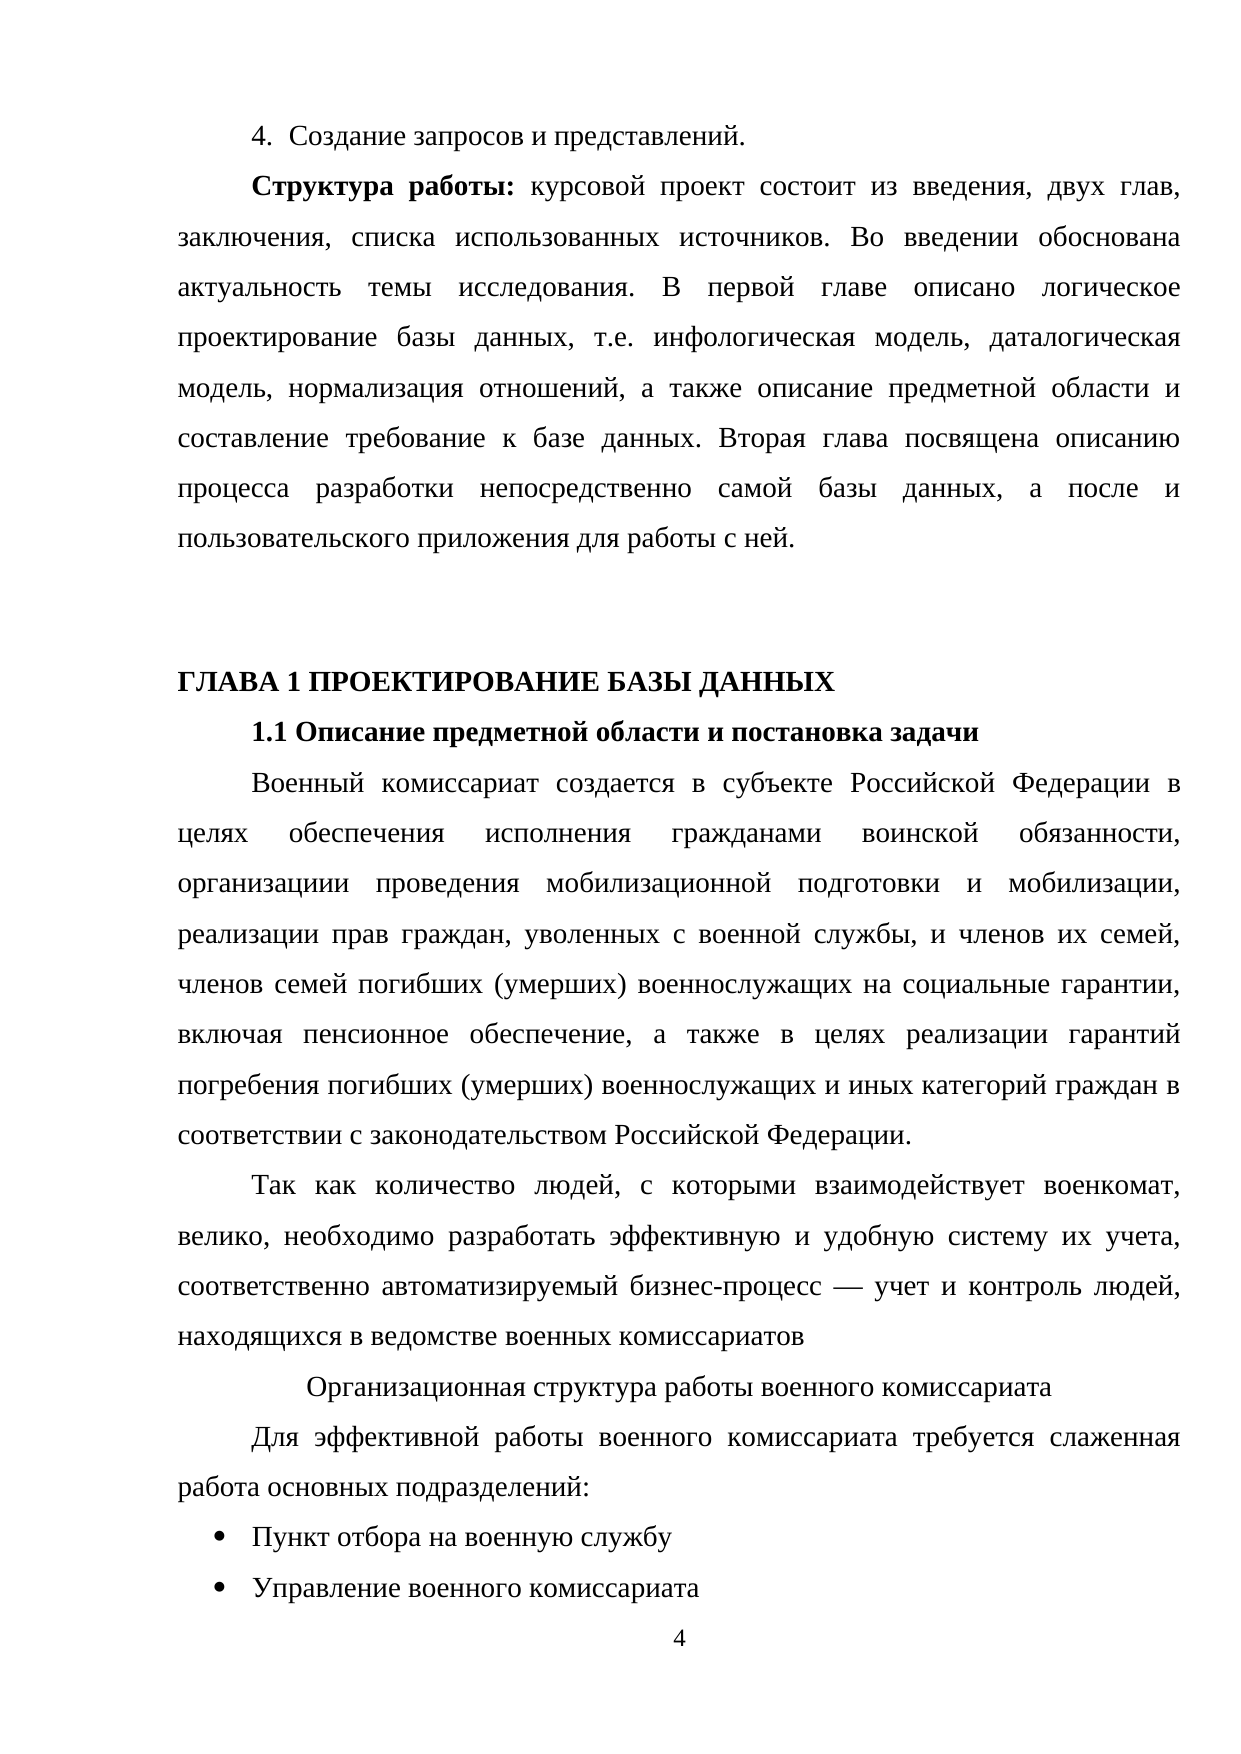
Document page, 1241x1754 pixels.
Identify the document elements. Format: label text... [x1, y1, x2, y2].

text Так как количество людей, с которыми взаимодействует военкомат, велико, необходимо разработать эффективную и удобную систему их учета, соответственно автоматизируемый бизнес-процесс — учет и контроль людей, находящихся в ведомстве военных комиссариатов [177, 1167, 1181, 1352]
text Организационная структура работы военного комиссариата [177, 1369, 1181, 1402]
subtitle ГЛАВА 1 ПРОЕКТИРОВАНИЕ БАЗЫ ДАННЫХ [177, 664, 1181, 698]
list Пункт отбора на военную службу [214, 1519, 1181, 1553]
list Создание запросов и представлений. [177, 118, 1181, 152]
text Военный комиссариат создается в субъекте Российской Федерации в целях обеспечения исполнения гражданами воинской обязанности, организациии проведения мобилизационной подготовки и мобилизации, реализации прав граждан, уволенных с военной службы, и членов их семей, членов семей погибших (умерших) военнослужащих на социальные гарантии, включая пенсионное обеспечение, а также в целях реализации гарантий погребения погибших (умерших) военнослужащих и иных категорий граждан в соответствии с законодательством Российской Федерации. [177, 765, 1181, 1151]
text Структура работы: курсовой проект состоит из введения, двух глав, заключения, списка использованных источников. Во введении обоснована актуальность темы исследования. В первой главе описано логическое проектирование базы данных, т.е. инфологическая модель, даталогическая модель, нормализация отношений, а также описание предметной области и составление требование к базе данных. Вторая глава посвящена описанию процесса разработки непосредственно самой базы данных, а после и пользовательского приложения для работы с ней. [177, 168, 1181, 554]
text Для эффективной работы военного комиссариата требуется слаженная работа основных подразделений: [177, 1419, 1181, 1503]
subtitle 1.1 Описание предметной области и постановка задачи [177, 714, 1181, 748]
list Управление военного комиссариата [214, 1570, 1181, 1604]
